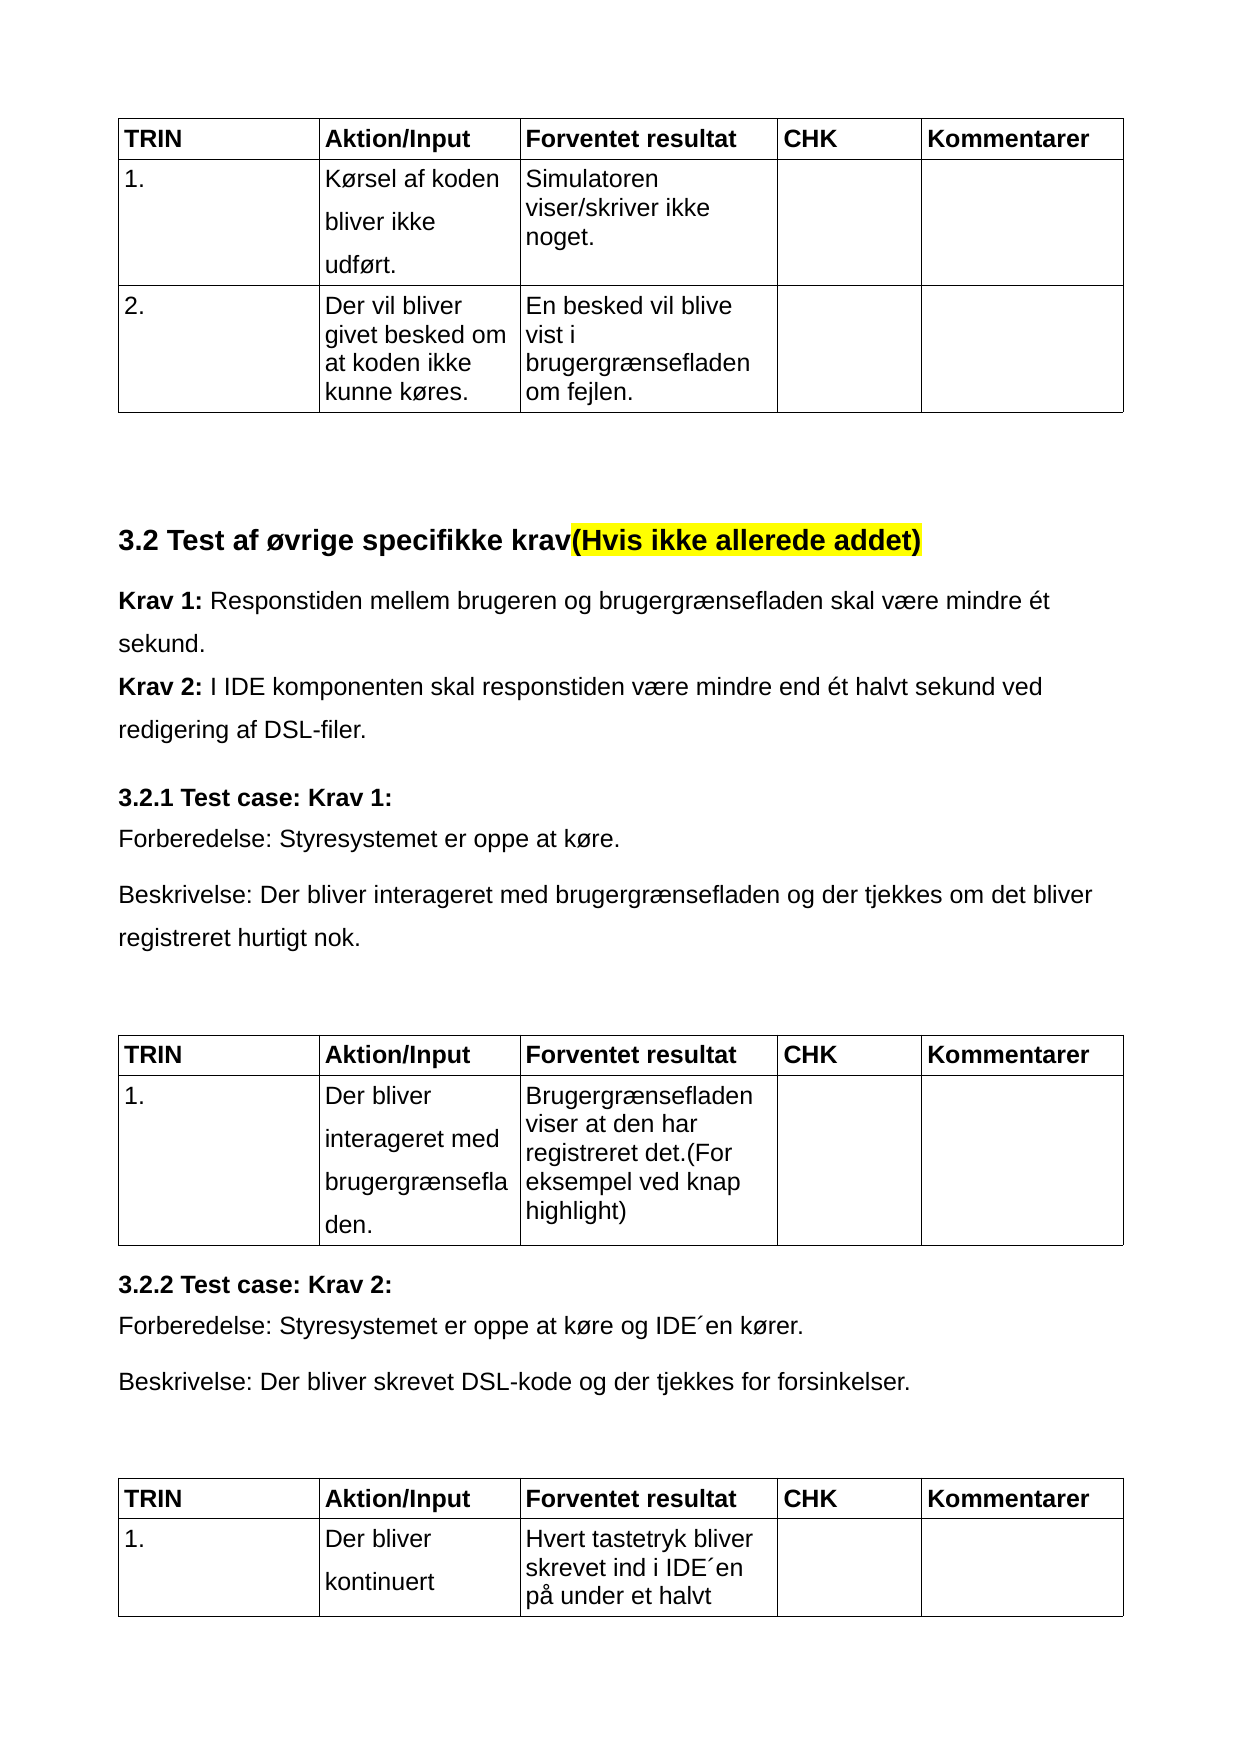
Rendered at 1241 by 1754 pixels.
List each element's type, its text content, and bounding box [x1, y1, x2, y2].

table_header Kommentarer [922, 119, 1123, 158]
table_header TRIN [119, 119, 319, 158]
table_header CHK [778, 119, 921, 158]
table_cell 1. [119, 160, 319, 285]
table_cell [778, 286, 921, 412]
table_header Kommentarer [922, 1036, 1123, 1075]
table_cell [922, 1519, 1123, 1616]
table_cell Der bliver interageret med brugergrænsefladen. [320, 1076, 520, 1244]
table_header Aktion/Input [320, 119, 520, 158]
table_cell 1. [119, 1519, 319, 1616]
table_cell 1. [119, 1076, 319, 1244]
table_cell 2. [119, 286, 319, 412]
text Krav 2: I IDE komponenten skal responstiden være mindre end ét halvt sekund ved redigering af DSL-filer. [118, 672, 1122, 744]
text Forberedelse: Styresystemet er oppe at køre. [118, 824, 1122, 853]
table_header Aktion/Input [320, 1479, 520, 1518]
text Forberedelse: Styresystemet er oppe at køre og IDE´en kører. [118, 1311, 1122, 1339]
table_header Forventet resultat [521, 1479, 777, 1518]
subtitle 3.2.1 Test case: Krav 1: [118, 783, 1122, 812]
table_cell [922, 160, 1123, 285]
table_cell Der bliver kontinuert [320, 1519, 520, 1616]
table_cell Kørsel af koden bliver ikke udført. [320, 160, 520, 285]
text Beskrivelse: Der bliver interageret med brugergrænsefladen og der tjekkes om det bliver registreret hurtigt nok. [118, 880, 1122, 952]
table_cell [922, 1076, 1123, 1244]
table_cell Der vil bliver givet besked om at koden ikke kunne køres. [320, 286, 520, 412]
table_header Aktion/Input [320, 1036, 520, 1075]
table_cell [778, 1519, 921, 1616]
table_cell Brugergrænsefladen viser at den har registreret det.(For eksempel ved knap highlight) [521, 1076, 777, 1244]
table_header CHK [778, 1036, 921, 1075]
table_header TRIN [119, 1479, 319, 1518]
subtitle 3.2 Test af øvrige specifikke krav(Hvis ikke allerede addet) [118, 523, 1122, 556]
table_header Forventet resultat [521, 1036, 777, 1075]
table_cell [922, 286, 1123, 412]
table_cell [778, 1076, 921, 1244]
table_header TRIN [119, 1036, 319, 1075]
text Beskrivelse: Der bliver skrevet DSL-kode og der tjekkes for forsinkelser. [118, 1366, 1122, 1395]
table_cell Hvert tastetryk bliver skrevet ind i IDE´en på under et halvt [521, 1519, 777, 1616]
table_cell [778, 160, 921, 285]
table_header CHK [778, 1479, 921, 1518]
table_cell Simulatoren viser/skriver ikke noget. [521, 160, 777, 285]
table_cell En besked vil blive vist i brugergrænsefladen om fejlen. [521, 286, 777, 412]
table_header Kommentarer [922, 1479, 1123, 1518]
table_header Forventet resultat [521, 119, 777, 158]
subtitle 3.2.2 Test case: Krav 2: [118, 1269, 1122, 1298]
text Krav 1: Responstiden mellem brugeren og brugergrænsefladen skal være mindre ét sekund. [118, 586, 1122, 658]
